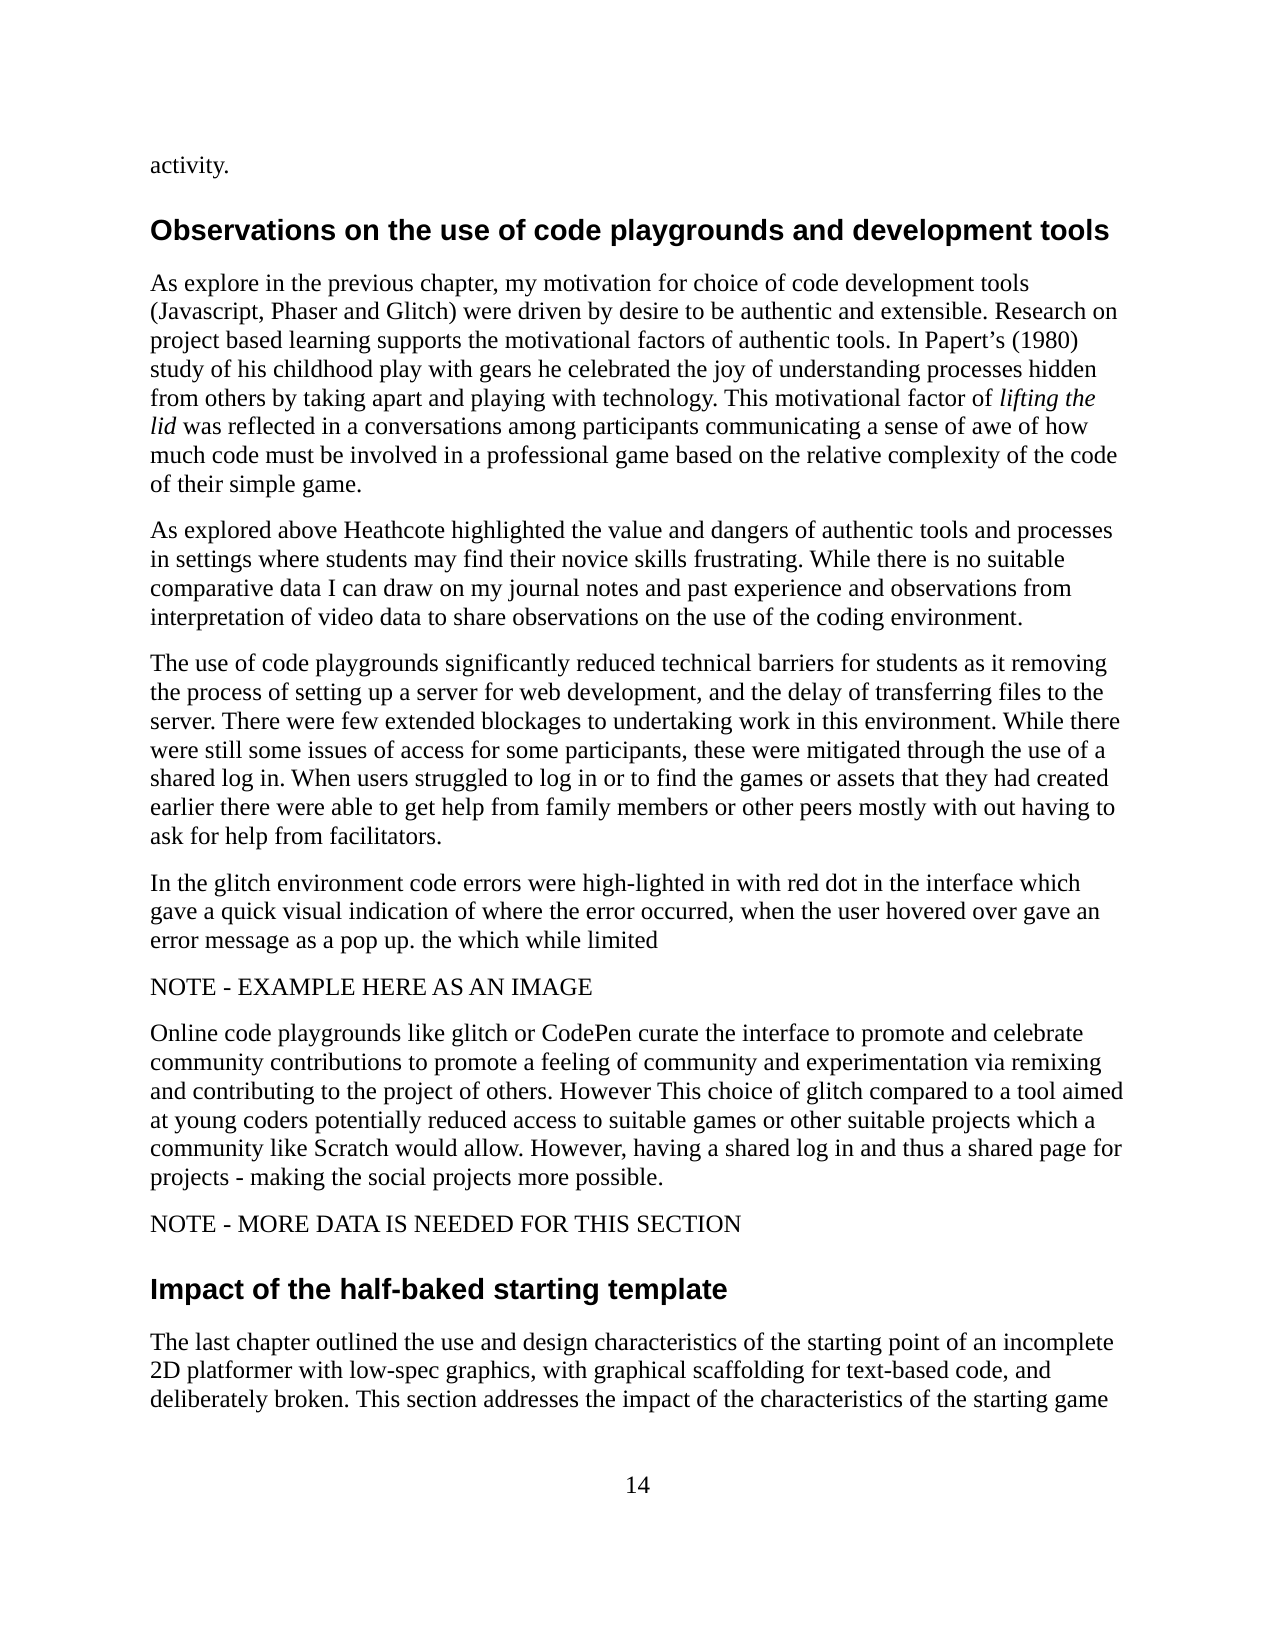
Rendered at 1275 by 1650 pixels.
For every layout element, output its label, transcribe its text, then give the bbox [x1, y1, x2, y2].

text The last chapter outlined the use and design characteristics of the starting point of an incomplete 2D platformer with low-spec graphics, with graphical scaffolding for text-based code, and deliberately broken. This section addresses the impact of the characteristics of the starting game [150, 1327, 1125, 1413]
subtitle Observations on the use of code playgrounds and development tools [150, 213, 1125, 246]
text NOTE - MORE DATA IS NEEDED FOR THIS SECTION [150, 1209, 1125, 1238]
subtitle Impact of the half-baked starting template [150, 1272, 1125, 1305]
text The use of code playgrounds significantly reduced technical barriers for students as it removing the process of setting up a server for web development, and the delay of transferring files to the server. There were few extended blockages to undertaking work in this environment. While there were still some issues of access for some participants, these were mitigated through the use of a shared log in. When users struggled to log in or to find the games or assets that they had created earlier there were able to get help from family members or other peers mostly with out having to ask for help from facilitators. [150, 648, 1125, 850]
text NOTE - EXAMPLE HERE AS AN IMAGE [150, 972, 1125, 1001]
text As explored above Heathcote highlighted the value and dangers of authentic tools and processes in settings where students may find their novice skills frustrating. While there is no suitable comparative data I can draw on my journal notes and past experience and observations from interpretation of video data to share observations on the use of the coding environment. [150, 516, 1125, 631]
text In the glitch environment code errors were high-lighted in with red dot in the interface which gave a quick visual indication of where the error occurred, when the user hovered over gave an error message as a pop up. the which while limited [150, 868, 1125, 954]
text Online code playgrounds like glitch or CodePen curate the interface to promote and celebrate community contributions to promote a feeling of community and experimentation via remixing and contributing to the project of others. However This choice of glitch compared to a tool aimed at young coders potentially reduced access to suitable games or other suitable projects which a community like Scratch would allow. However, having a shared log in and thus a shared page for projects - making the social projects more possible. [150, 1018, 1125, 1191]
text As explore in the previous chapter, my motivation for choice of code development tools (Javascript, Phaser and Glitch) were driven by desire to be authentic and extensible. Research on project based learning supports the motivational factors of authentic tools. In Papert’s (1980) study of his childhood play with gears he celebrated the joy of understanding processes hidden from others by taking apart and playing with technology. This motivational factor of lifting the lid was reflected in a conversations among participants communicating a sense of awe of how much code must be involved in a professional game based on the relative complexity of the code of their simple game. [150, 268, 1125, 498]
text activity. [150, 150, 1125, 179]
